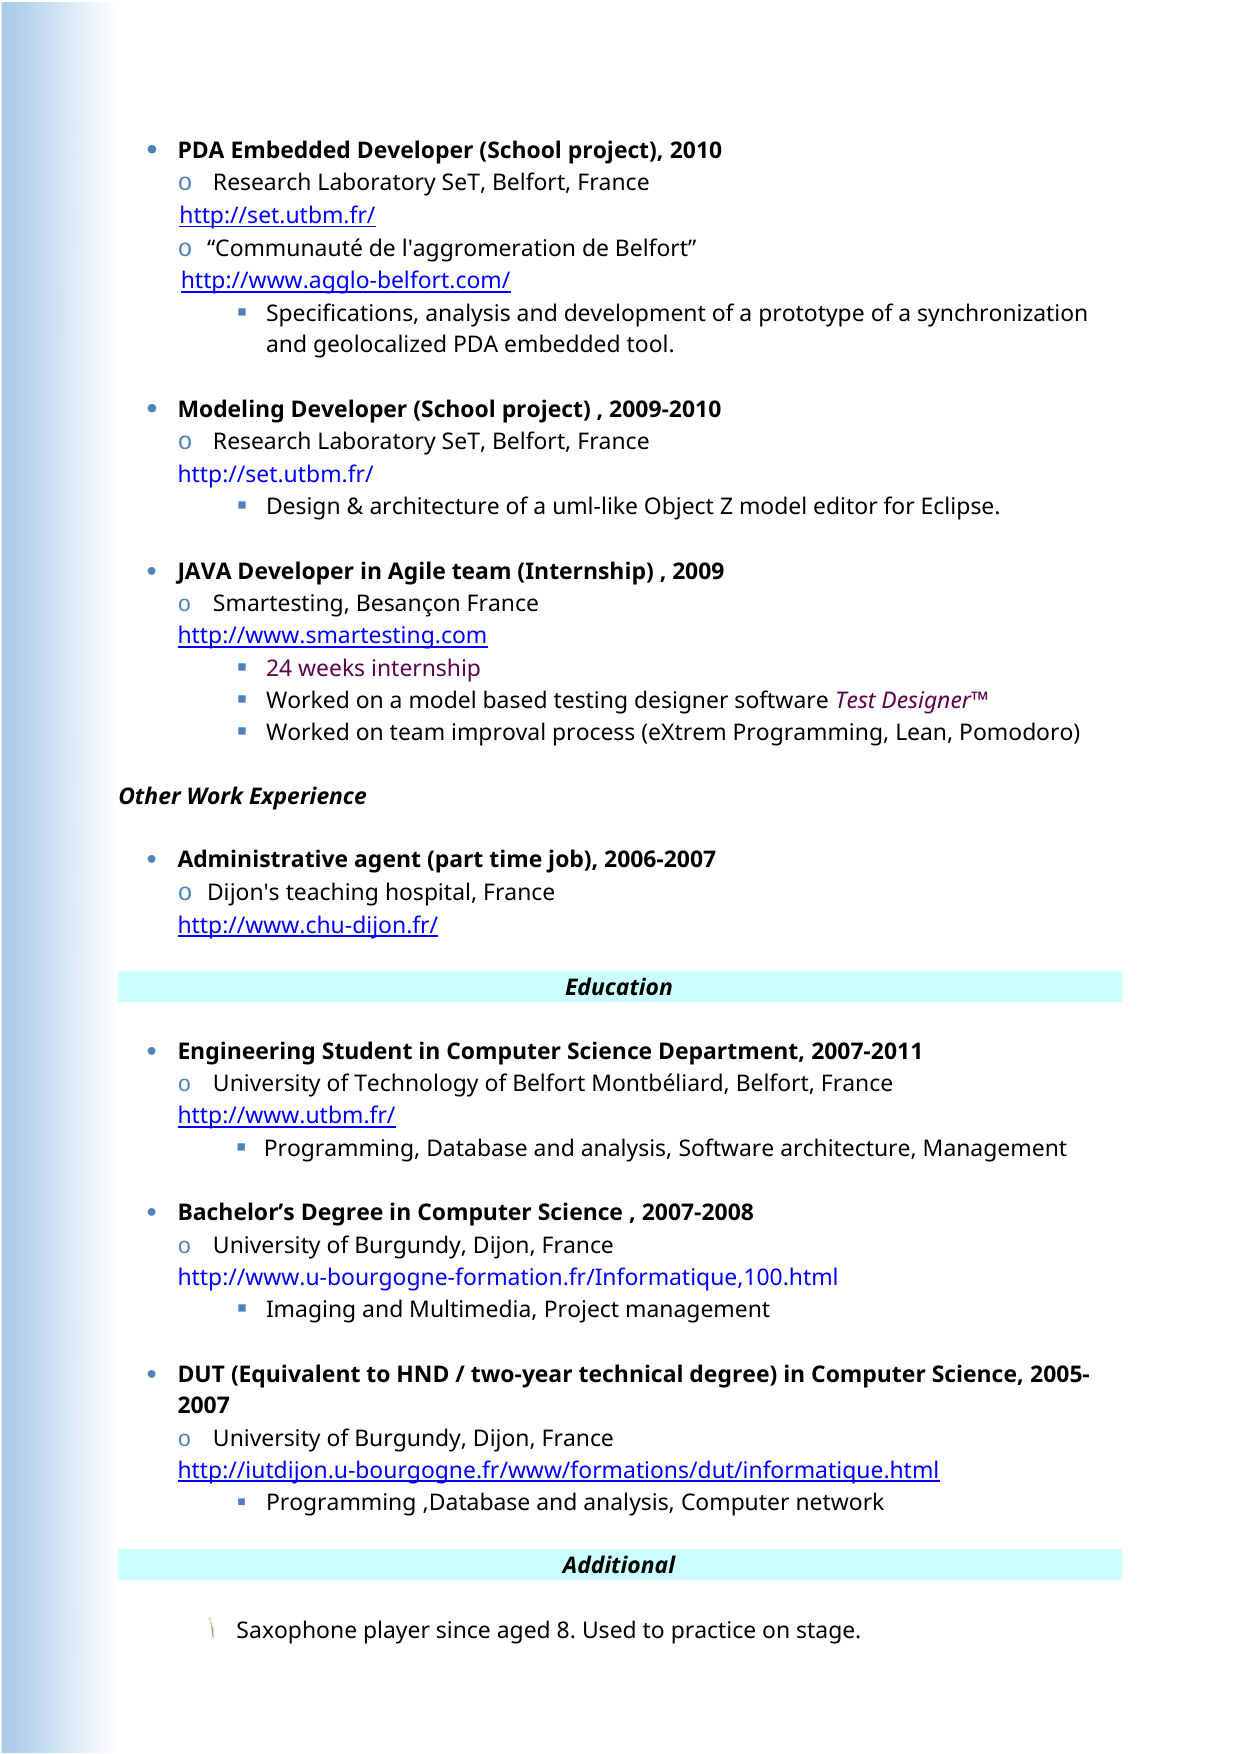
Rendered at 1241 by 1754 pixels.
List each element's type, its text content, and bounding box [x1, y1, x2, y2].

list Administrative agent (part time job), 2006-2007 [148, 843, 1122, 875]
list “Communauté de l'aggromeration de Belfort” [177, 231, 1122, 263]
text Other Work Experience [118, 780, 1122, 811]
text Saxophone player since aged 8. Used to practice on stage. [230, 1609, 1122, 1647]
list Worked on team improval process (eXtrem Programming, Lean, Pomodoro) [236, 716, 1122, 748]
list PDA Embedded Developer (School project), 2010 [148, 134, 1122, 165]
list Programming, Database and analysis, Software architecture, Management [235, 1132, 1122, 1163]
text http://www.u-bourgogne-formation.fr/Informatique,100.html [177, 1261, 1122, 1292]
list Smartesting, Besançon France [177, 587, 1122, 618]
list University of Burgundy, Dijon, France [177, 1229, 1122, 1260]
list University of Burgundy, Dijon, France [177, 1421, 1122, 1453]
list Research Laboratory SeT, Belfort, France [177, 425, 1122, 457]
text http://www.utbm.fr/ [177, 1099, 1122, 1131]
text Education [118, 971, 1122, 1002]
list Research Laboratory SeT, Belfort, France [177, 166, 1122, 198]
text Additional [118, 1549, 1122, 1580]
text http://www.agglo-belfort.com/ [181, 264, 1122, 296]
list Engineering Student in Computer Science Department, 2007-2011 [148, 1035, 1122, 1066]
text http://www.chu-dijon.fr/ [177, 909, 1122, 940]
text http://set.utbm.fr/ [179, 199, 1122, 230]
picture [208, 1617, 214, 1638]
list Specifications, analysis and development of a prototype of a synchronization and geolocalized PDA embedded tool. [236, 297, 1122, 359]
list Modeling Developer (School project) , 2009-2010 [148, 393, 1122, 424]
list Design & architecture of a uml-like Object Z model editor for Eclipse. [236, 490, 1122, 521]
list Programming ,Database and analysis, Computer network [236, 1486, 1122, 1517]
text http://iutdijon.u-bourgogne.fr/www/formations/dut/informatique.html [177, 1454, 1122, 1485]
list JAVA Developer in Agile team (Internship) , 2009 [148, 555, 1122, 586]
list Worked on a model based testing designer software Test Designer™ [236, 684, 1122, 715]
list 24 weeks internship [236, 652, 1122, 683]
list DUT (Equivalent to HND / two-year technical degree) in Computer Science, 2005-2007 [148, 1358, 1122, 1420]
text http://www.smartesting.com [177, 619, 1122, 651]
text http://set.utbm.fr/ [177, 458, 1122, 489]
picture [1, 2, 114, 1753]
list Imaging and Multimedia, Project management [236, 1293, 1122, 1324]
list University of Technology of Belfort Montbéliard, Belfort, France [177, 1067, 1122, 1098]
list Bachelor’s Degree in Computer Science , 2007-2008 [148, 1196, 1122, 1228]
list Dijon's teaching hospital, France [177, 876, 1122, 908]
